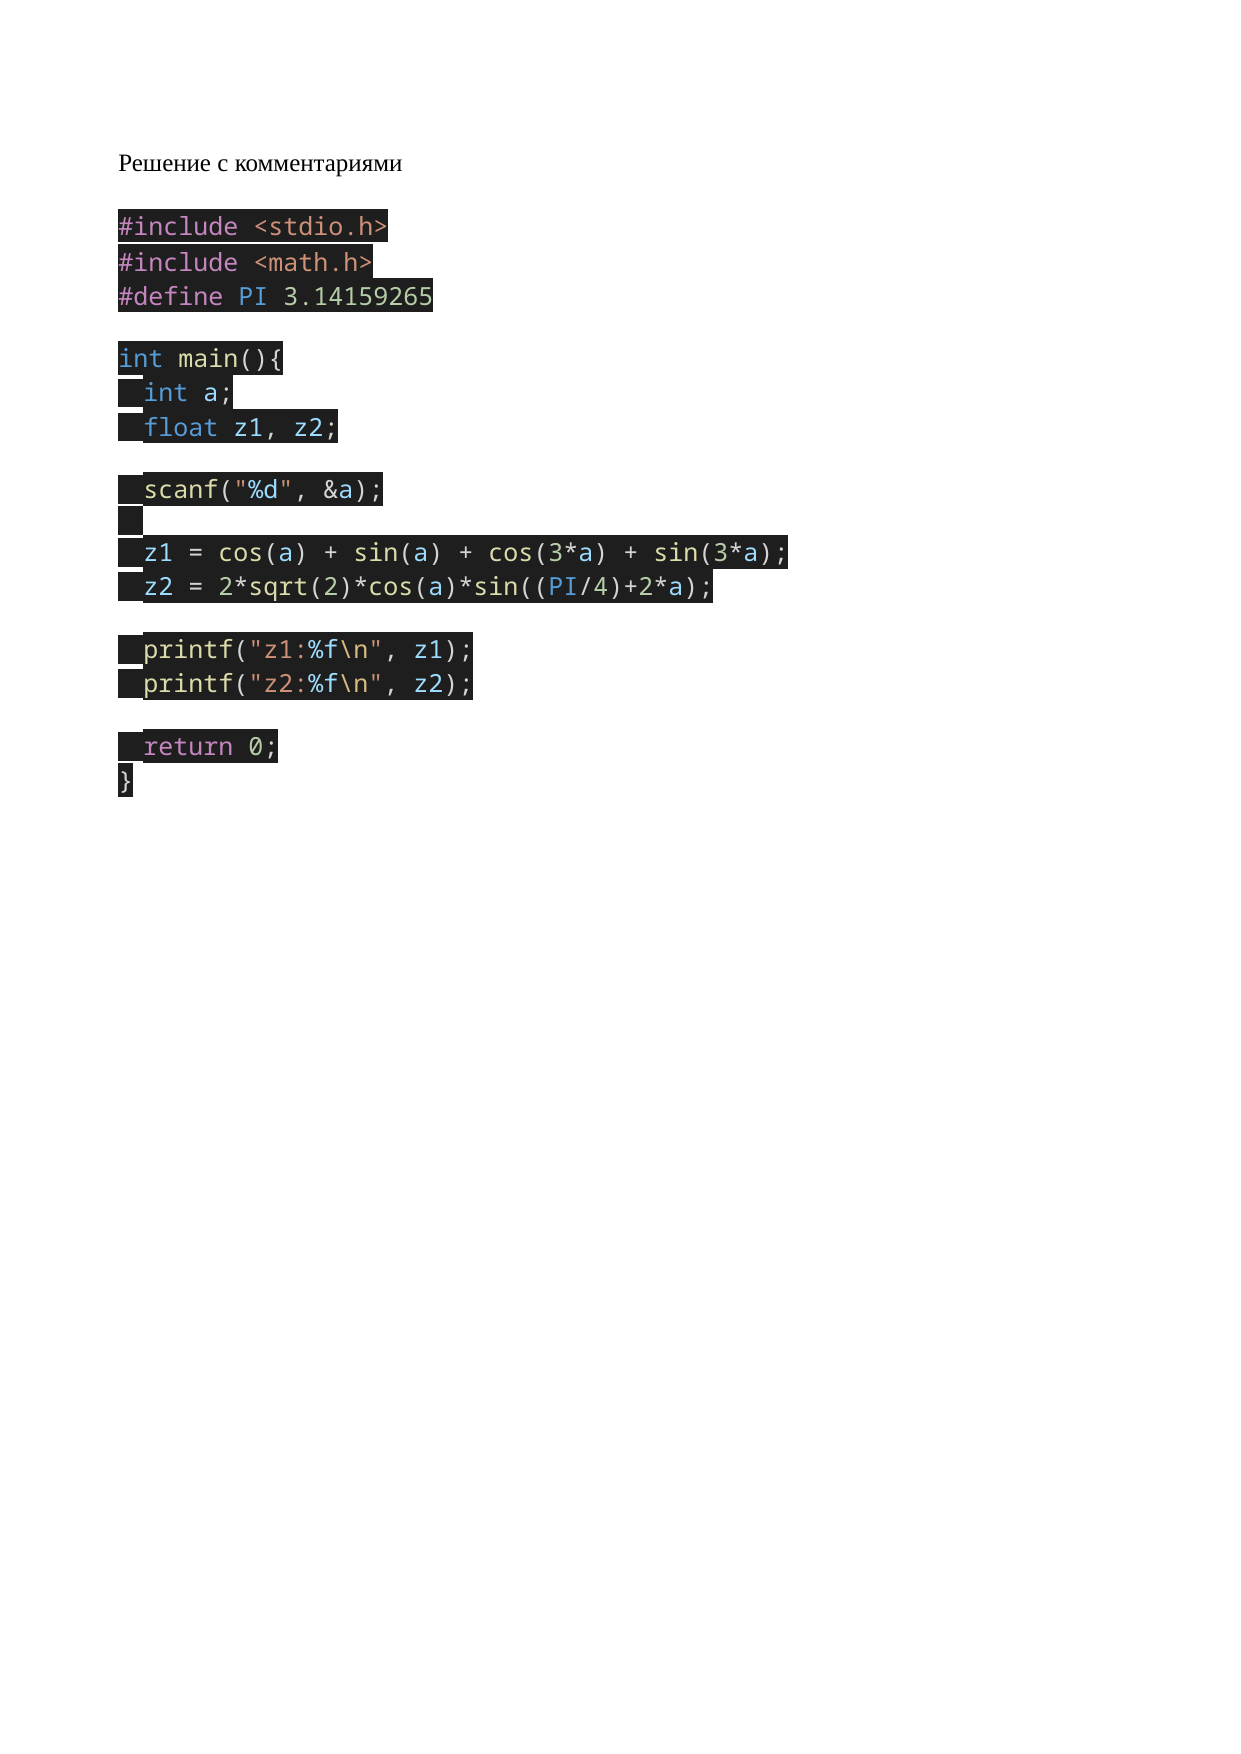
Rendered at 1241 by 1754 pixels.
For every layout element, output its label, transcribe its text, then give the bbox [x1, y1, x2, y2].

text #include <stdio.h> [118, 208, 1122, 242]
text scanf("%d", &a); [118, 472, 1122, 506]
text int a; [118, 375, 1122, 409]
text } [118, 763, 1122, 797]
text return 0; [118, 728, 1122, 763]
text Решение с комментариями [118, 148, 1122, 177]
text int main(){ [118, 341, 1122, 375]
text printf("z2:%f\n", z2); [118, 666, 1122, 700]
text #define PI 3.14159265 [118, 278, 1122, 312]
text float z1, z2; [118, 409, 1122, 443]
text printf("z1:%f\n", z1); [118, 632, 1122, 666]
text z2 = 2*sqrt(2)*cos(a)*sin((PI/4)+2*a); [118, 569, 1122, 603]
text z1 = cos(a) + sin(a) + cos(3*a) + sin(3*a); [118, 535, 1122, 569]
text #include <math.h> [118, 244, 1122, 278]
